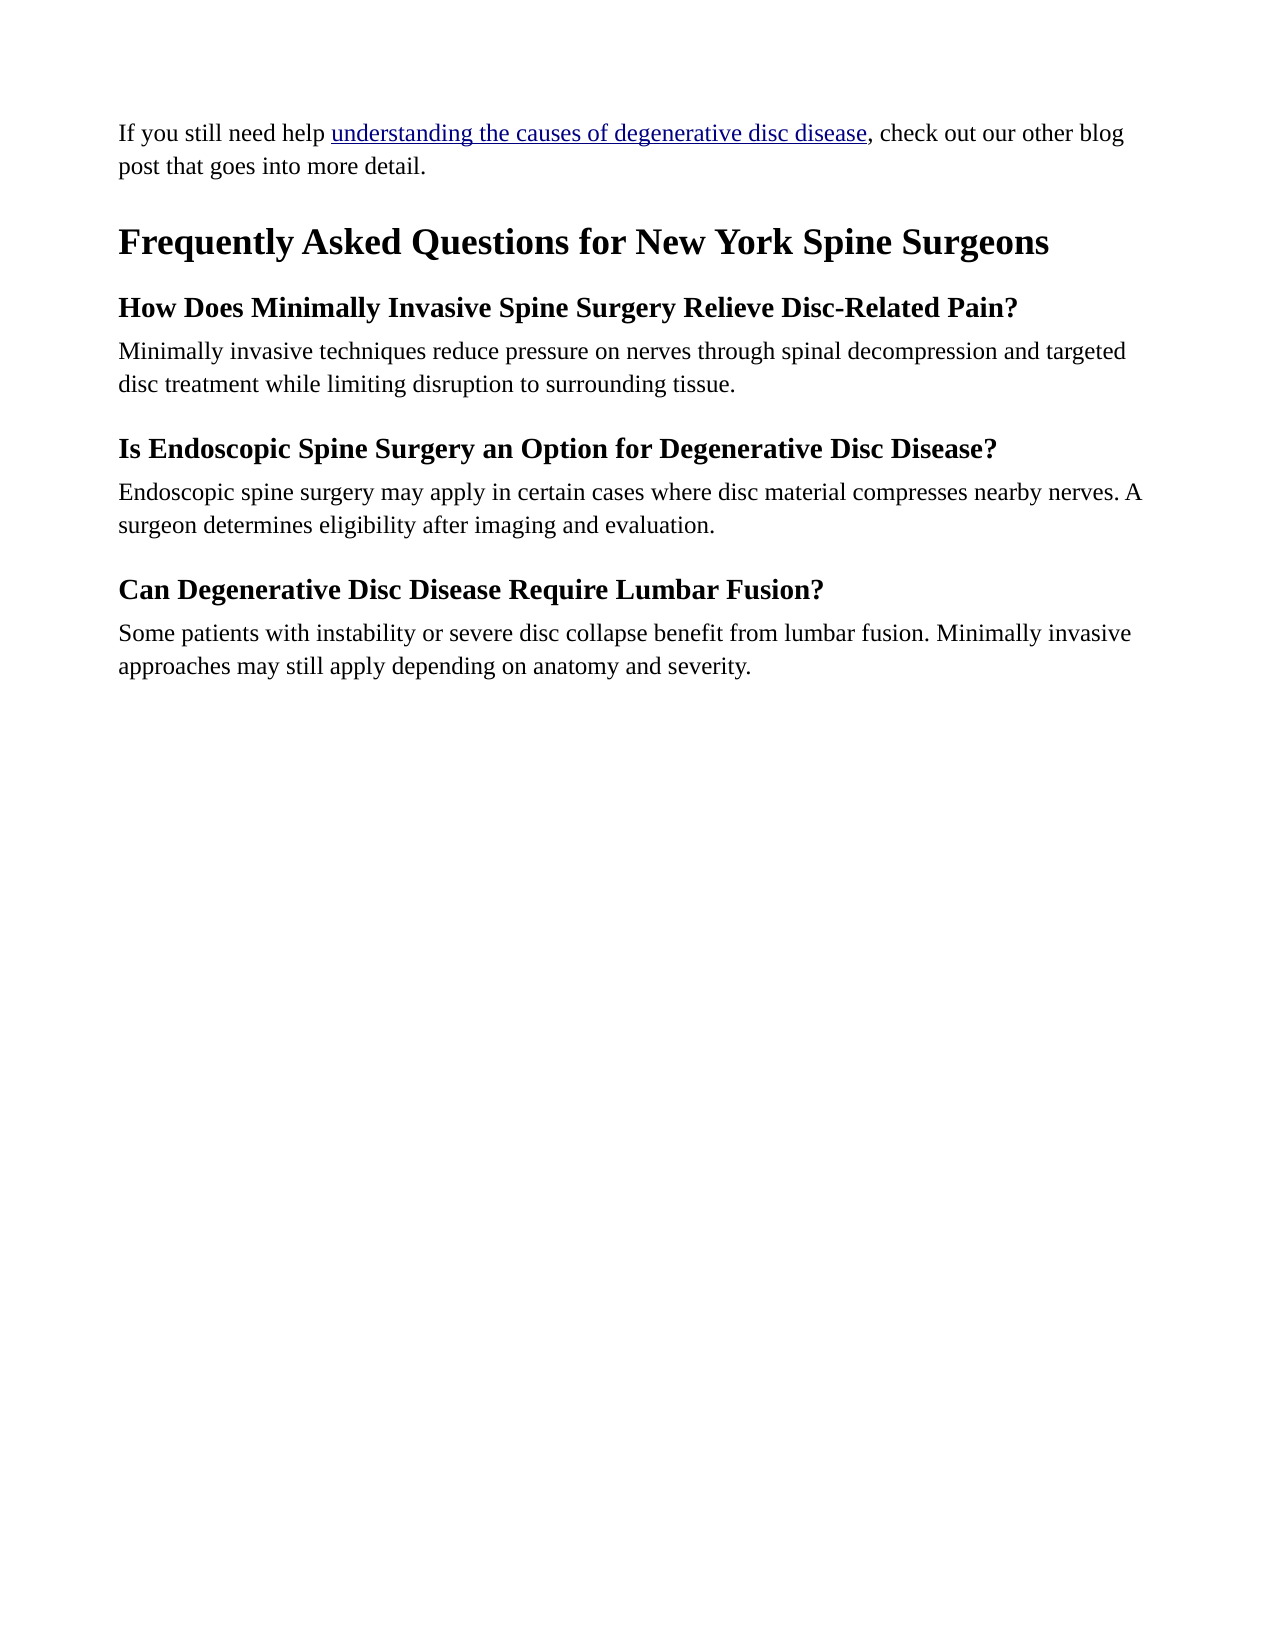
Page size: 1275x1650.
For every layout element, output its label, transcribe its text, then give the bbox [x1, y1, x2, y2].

text Minimally invasive techniques reduce pressure on nerves through spinal decompression and targeted disc treatment while limiting disruption to surrounding tissue. [118, 336, 1157, 398]
subtitle How Does Minimally Invasive Spine Surgery Relieve Disc-Related Pain? [118, 290, 1157, 323]
subtitle Frequently Asked Questions for New York Spine Surgeons [118, 219, 1157, 263]
text If you still need help understanding the causes of degenerative disc disease, check out our other blog post that goes into more detail. [118, 118, 1157, 180]
text Some patients with instability or severe disc collapse benefit from lumbar fusion. Minimally invasive approaches may still apply depending on anatomy and severity. [118, 618, 1157, 680]
subtitle Is Endoscopic Spine Surgery an Option for Degenerative Disc Disease? [118, 431, 1157, 464]
subtitle Can Degenerative Disc Disease Require Lumbar Fusion? [118, 572, 1157, 606]
text Endoscopic spine surgery may apply in certain cases where disc material compresses nearby nerves. A surgeon determines eligibility after imaging and evaluation. [118, 477, 1157, 539]
